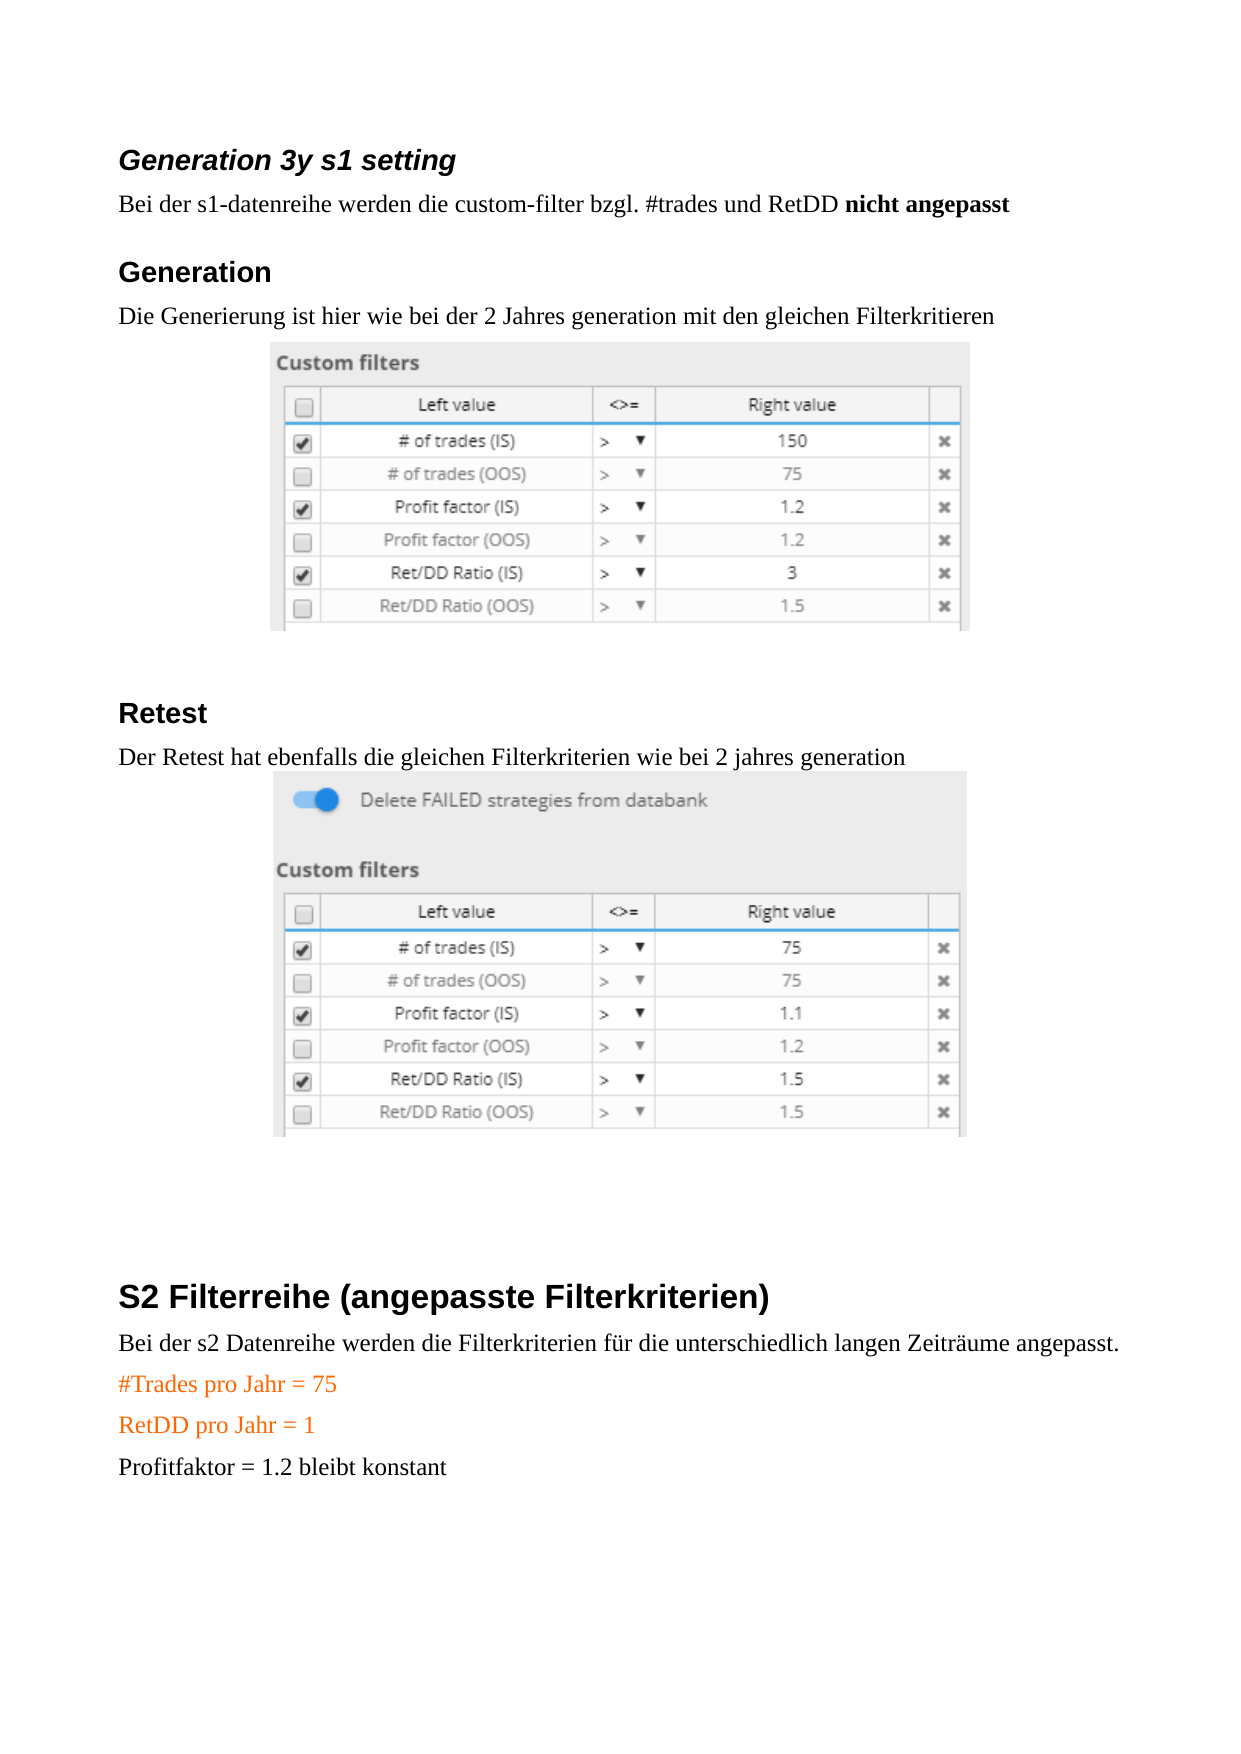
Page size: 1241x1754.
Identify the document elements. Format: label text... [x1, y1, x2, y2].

picture [273, 771, 967, 1137]
text Der Retest hat ebenfalls die gleichen Filterkriterien wie bei 2 jahres generation [118, 742, 1122, 771]
text Bei der s2 Datenreihe werden die Filterkriterien für die unterschiedlich langen Zeiträume angepasst. [118, 1328, 1122, 1357]
subtitle Retest [118, 696, 1122, 730]
text RetDD pro Jahr = 1 [118, 1411, 1122, 1439]
subtitle Generation 3y s1 setting [118, 143, 1122, 177]
text #Trades pro Jahr = 75 [118, 1369, 1122, 1398]
text Bei der s1-datenreihe werden die custom-filter bzgl. #trades und RetDD nicht angepasst [118, 189, 1122, 218]
subtitle Generation [118, 255, 1122, 289]
text Die Generierung ist hier wie bei der 2 Jahres generation mit den gleichen Filterkritieren [118, 301, 1122, 330]
text Profitfaktor = 1.2 bleibt konstant [118, 1452, 1122, 1481]
subtitle S2 Filterreihe (angepasste Filterkriterien) [118, 1277, 1122, 1316]
picture [270, 342, 970, 631]
